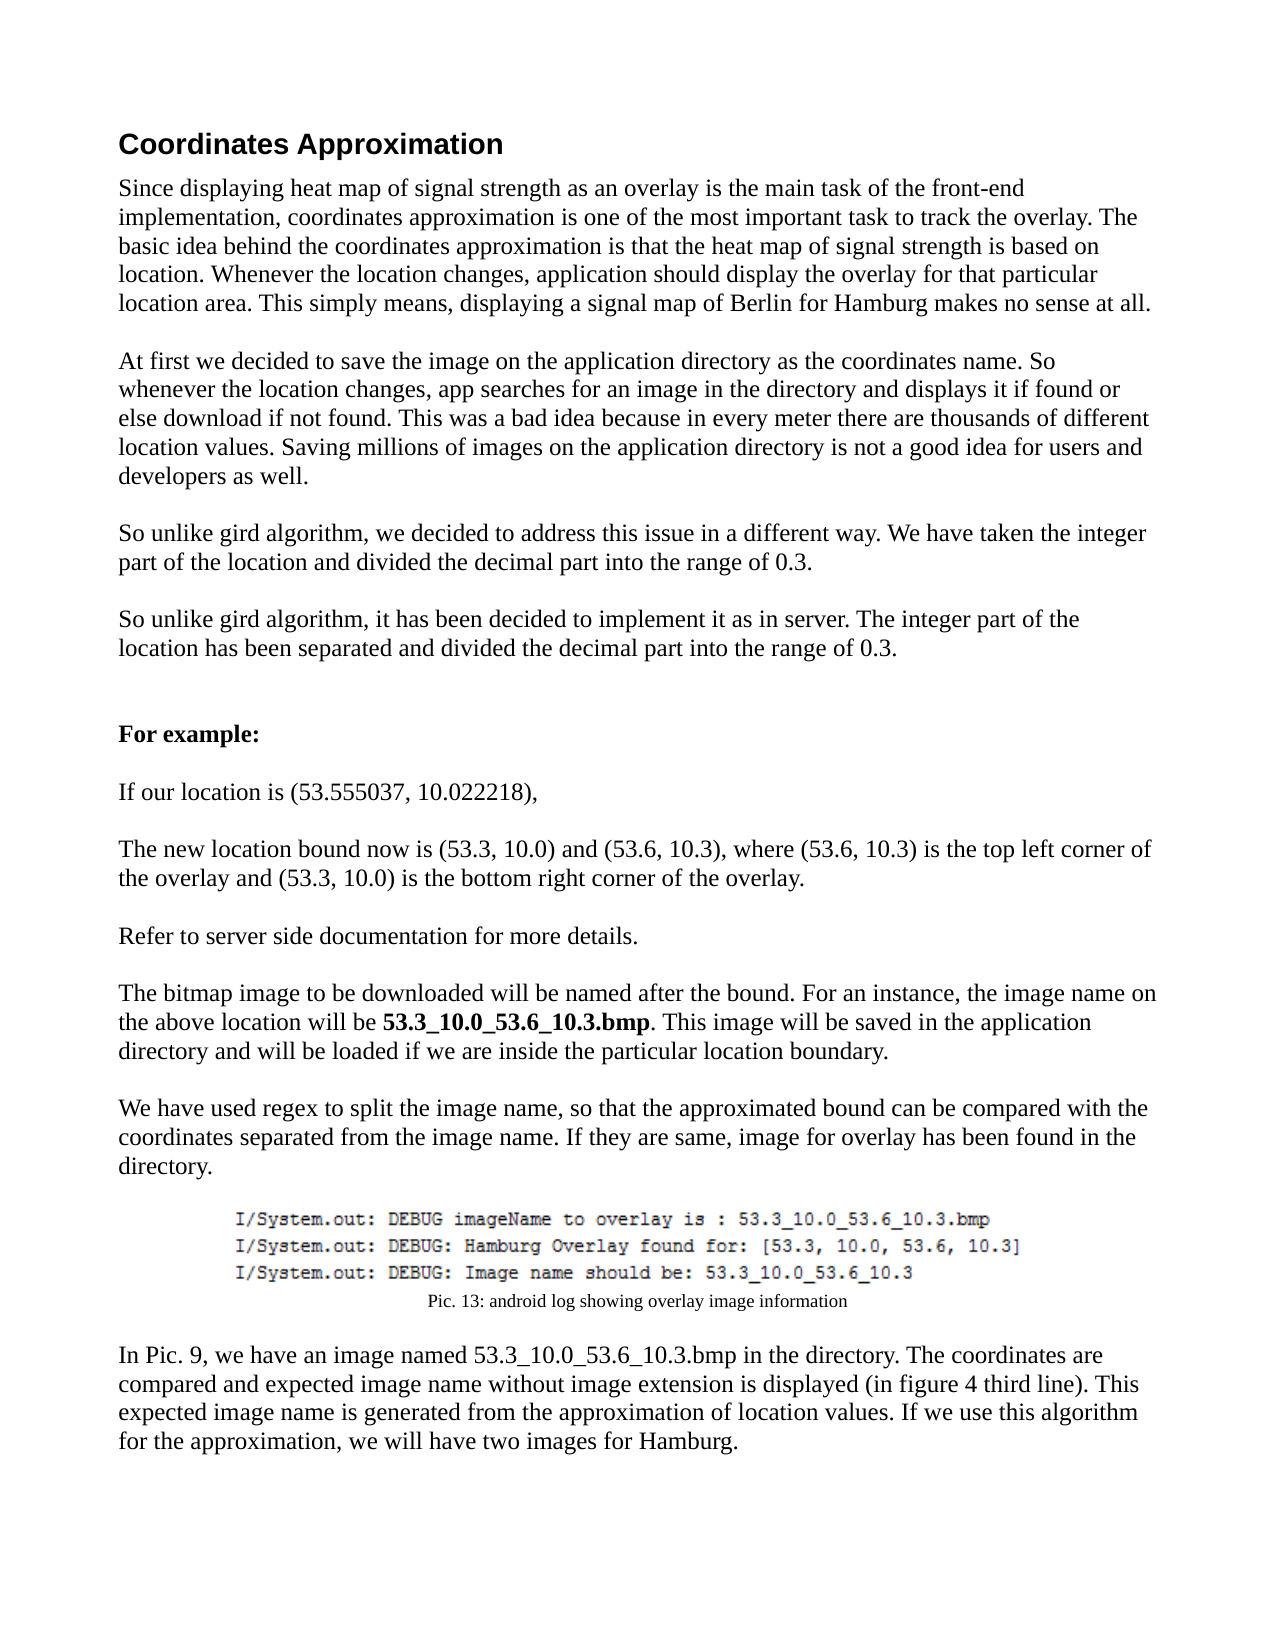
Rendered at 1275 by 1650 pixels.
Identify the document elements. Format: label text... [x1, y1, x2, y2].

text Refer to server side documentation for more details. [118, 921, 1157, 949]
text We have used regex to split the image name, so that the approximated bound can be compared with the coordinates separated from the image name. If they are same, image for overlay has been found in the directory. [118, 1093, 1157, 1179]
text The new location bound now is (53.3, 10.0) and (53.6, 10.3), where (53.6, 10.3) is the top left corner of the overlay and (53.3, 10.0) is the bottom right corner of the overlay. [118, 834, 1157, 892]
text In Pic. 9, we have an image named 53.3_10.0_53.6_10.3.bmp in the directory. The coordinates are compared and expected image name without image extension is displayed (in figure 4 third line). This expected image name is generated from the approximation of location values. If we use this algorithm for the approximation, we will have two images for Hamburg. [118, 1340, 1157, 1455]
text If our location is (53.555037, 10.022218), [118, 777, 1157, 806]
text So unlike gird algorithm, it has been decided to implement it as in server. The integer part of the location has been separated and divided the decimal part into the range of 0.3. [118, 604, 1157, 662]
text The bitmap image to be downloaded will be named after the bound. For an instance, the image name on the above location will be 53.3_10.0_53.6_10.3.bmp. This image will be saved in the application directory and will be loaded if we are inside the particular location boundary. [118, 978, 1157, 1064]
picture [224, 1208, 1051, 1290]
text So unlike gird algorithm, we decided to address this issue in a different way. We have taken the integer part of the location and divided the decimal part into the range of 0.3. [118, 518, 1157, 576]
text At first we decided to save the image on the application directory as the coordinates name. So whenever the location changes, app searches for an image in the directory and displays it if found or else download if not found. This was a bad idea because in every meter there are thousands of different location values. Saving millions of images on the application directory is not a good idea for users and developers as well. [118, 346, 1157, 489]
text Pic. 13: android log showing overlay image information [118, 1289, 1157, 1311]
subtitle Coordinates Approximation [118, 127, 1157, 161]
text For example: [118, 719, 1157, 748]
text Since displaying heat map of signal strength as an overlay is the main task of the front-end implementation, coordinates approximation is one of the most important task to track the overlay. The basic idea behind the coordinates approximation is that the heat map of signal strength is based on location. Whenever the location changes, application should display the overlay for that particular location area. This simply means, displaying a signal map of Berlin for Hamburg makes no sense at all. [118, 173, 1157, 317]
